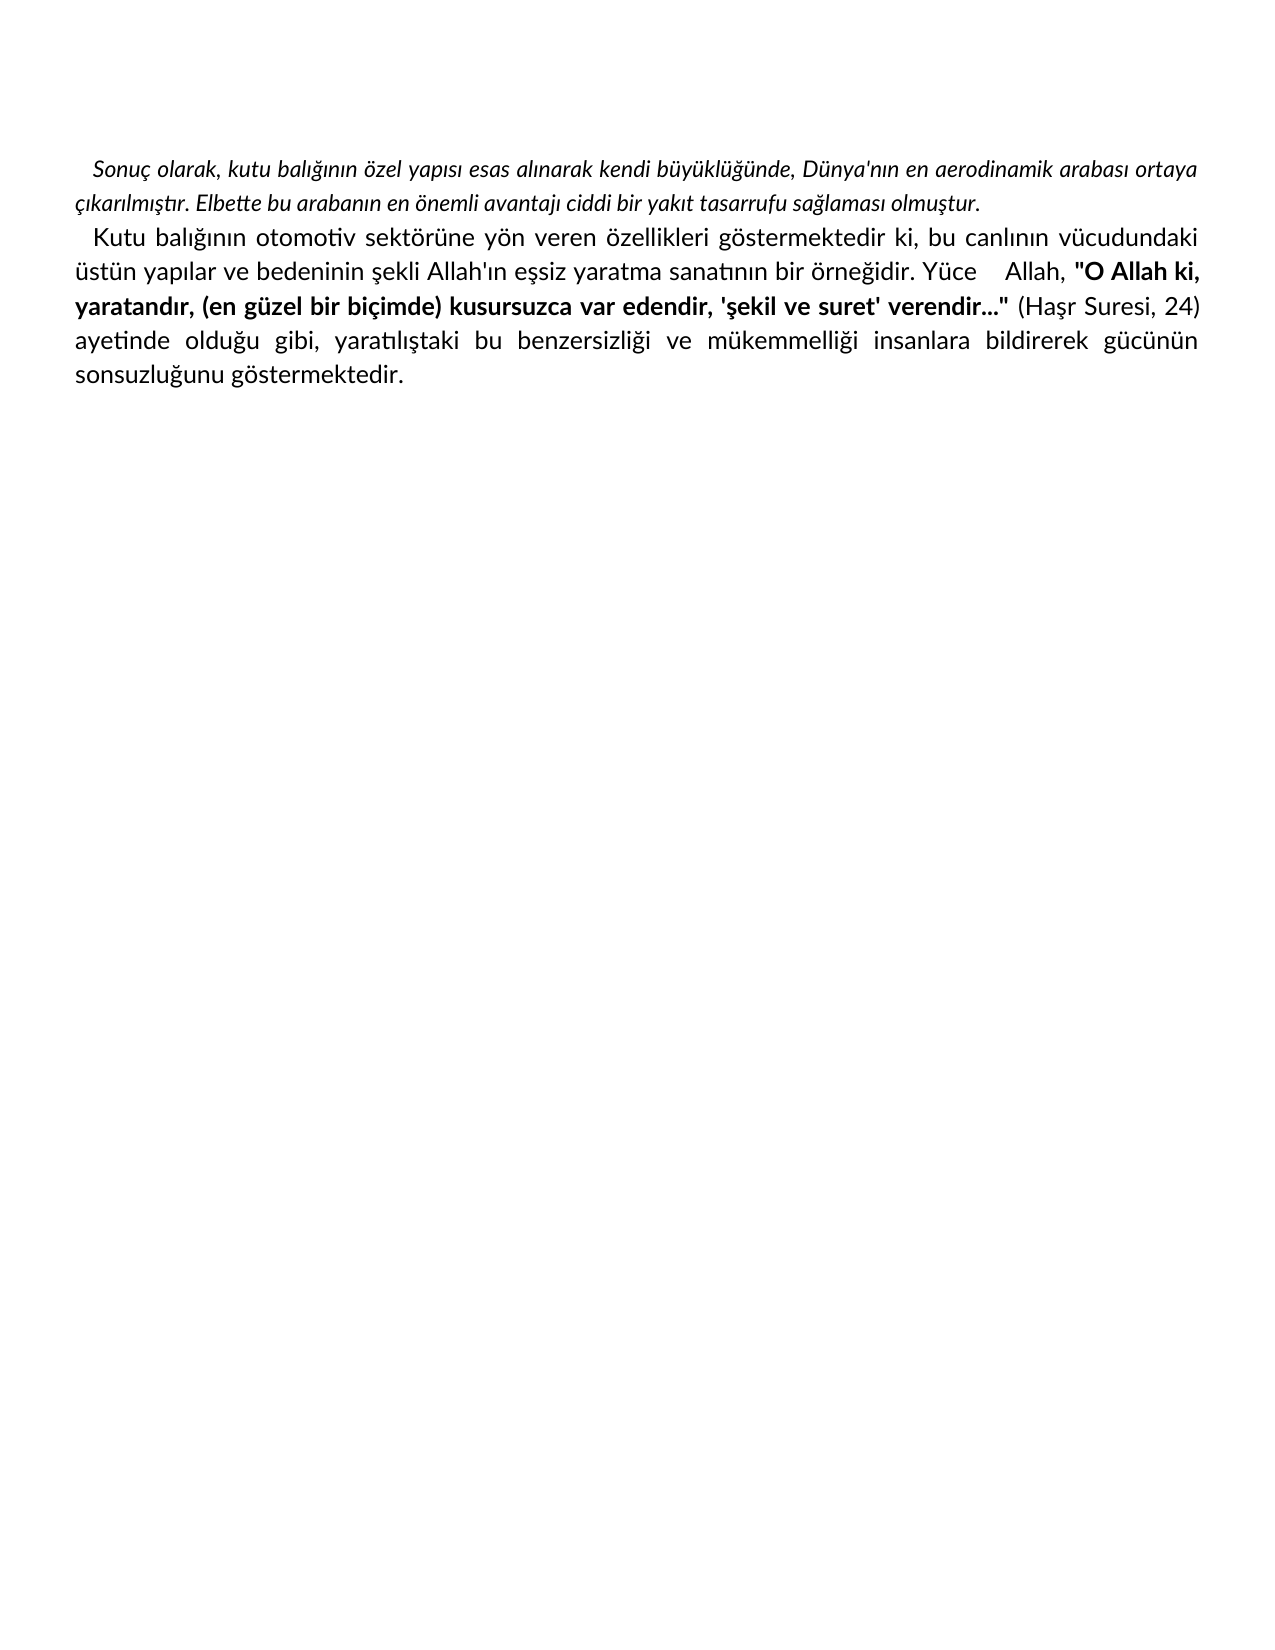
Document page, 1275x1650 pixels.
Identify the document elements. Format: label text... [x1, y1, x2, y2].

text Sonuç olarak, kutu balığının özel yapısı esas alınarak kendi büyüklüğünde, Dünya'nın en aerodinamik arabası ortaya çıkarılmıştır. Elbette bu arabanın en önemli avantajı ciddi bir yakıt tasarrufu sağlaması olmuştur. [75, 150, 1200, 219]
text Kutu balığının otomotiv sektörüne yön veren özellikleri göstermektedir ki, bu canlının vücudundaki üstün yapılar ve bedeninin şekli Allah'ın eşsiz yaratma sanatının bir örneğidir. Yüce Allah, "O Allah ki, yaratandır, (en güzel bir biçimde) kusursuzca var edendir, 'şekil ve suret' verendir..." (Haşr Suresi, 24) ayetinde olduğu gibi, yaratılıştaki bu benzersizliği ve mükemmelliği insanlara bildirerek gücünün sonsuzluğunu göstermektedir. [75, 219, 1200, 391]
